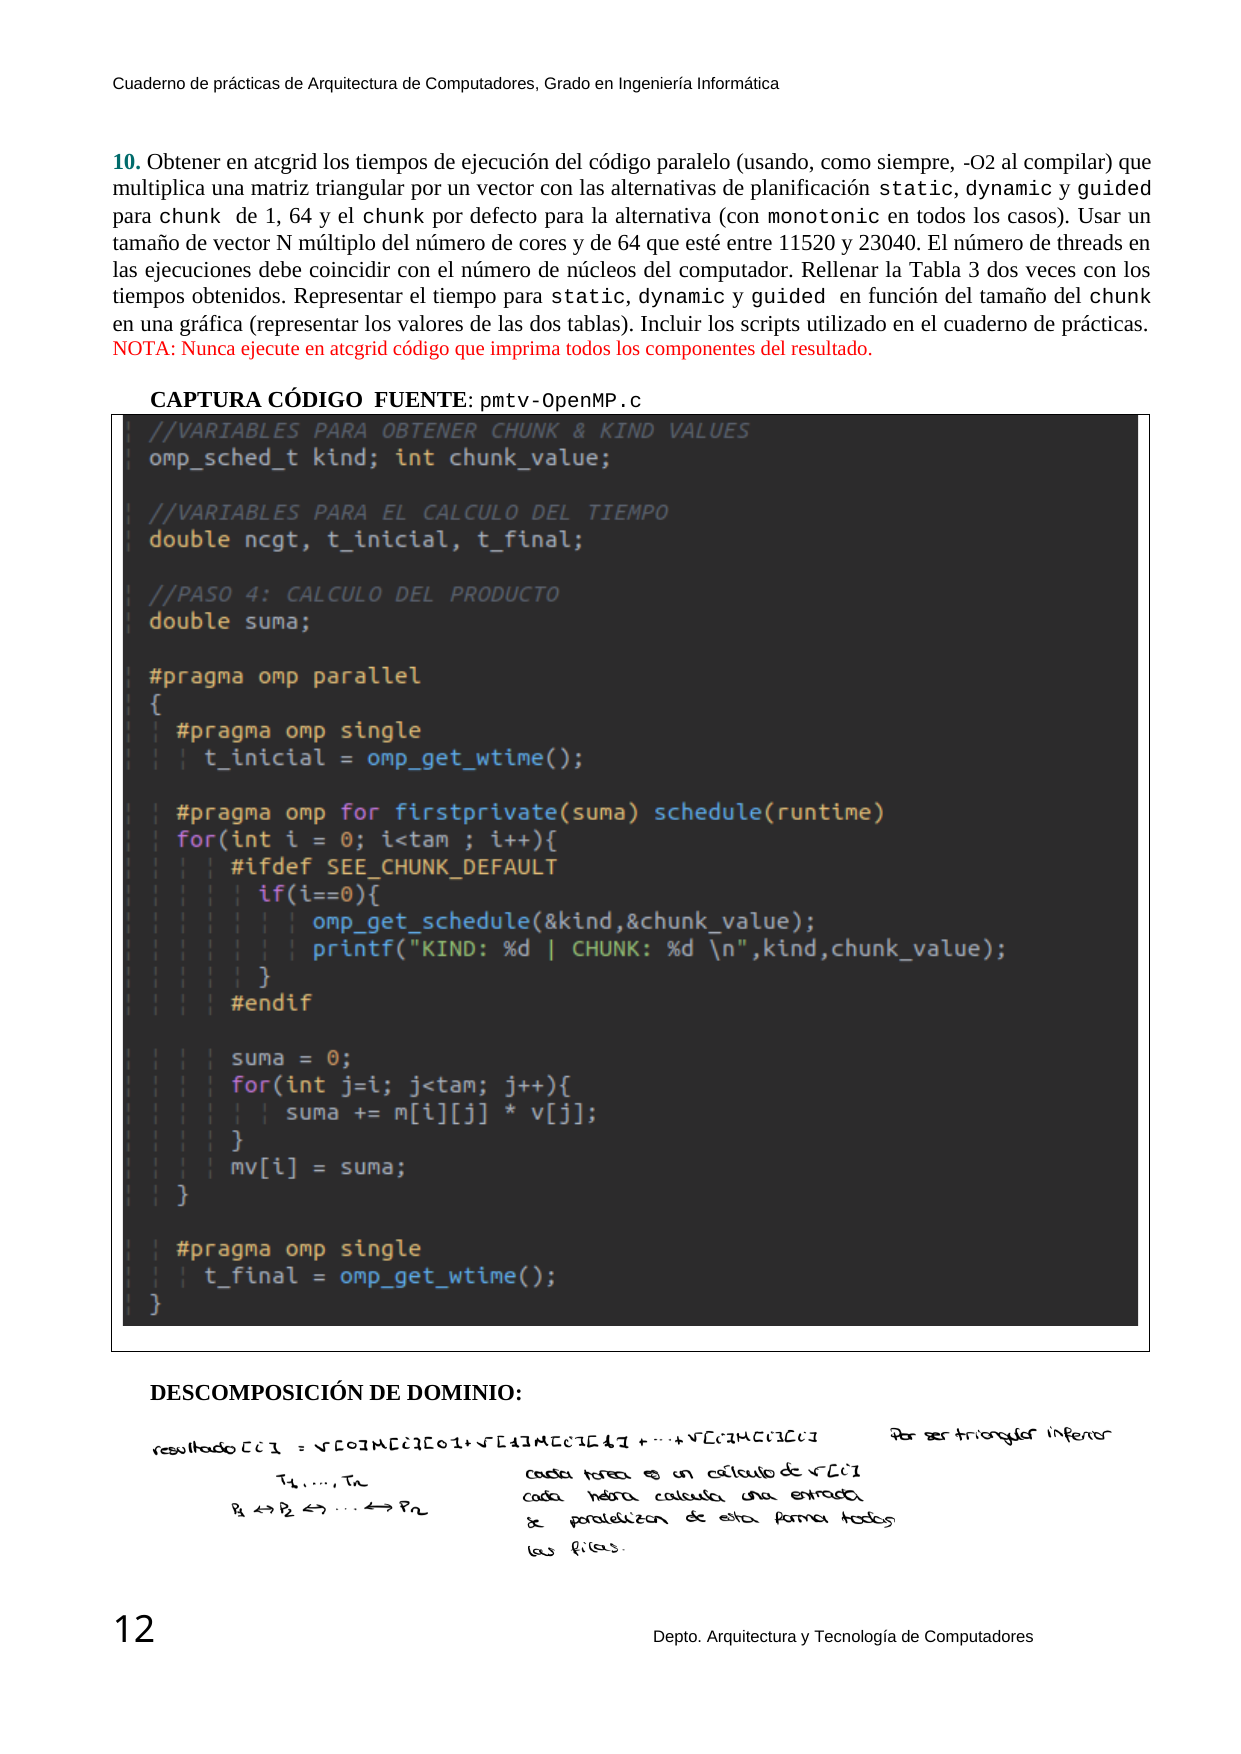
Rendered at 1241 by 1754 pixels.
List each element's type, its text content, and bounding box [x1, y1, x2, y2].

table_header [112, 415, 1149, 1351]
text CAPTURA CÓDIGO FUENTE: pmtv-OpenMP.c [150, 386, 1152, 414]
picture [131, 1405, 1134, 1563]
text DESCOMPOSICIÓN DE DOMINIO: [150, 1378, 1152, 1405]
picture [122, 415, 1139, 1326]
list 10. Obtener en atcgrid los tiempos de ejecución del código paralelo (usando, como siempre, -O2 al compilar) que multiplica una matriz triangular por un vector con las alternativas de planificación static, dynamic y guided para chunk de 1, 64 y el chunk por defecto para la alternativa (con monotonic en todos los casos). Usar un tamaño de vector N múltiplo del número de cores y de 64 que esté entre 11520 y 23040. El número de threads en las ejecuciones debe coincidir con el número de núcleos del computador. Rellenar la Tabla 3 dos veces con los tiempos obtenidos. Representar el tiempo para static, dynamic y guided en función del tamaño del chunk en una gráfica (representar los valores de las dos tablas). Incluir los scripts utilizado en el cuaderno de prácticas. NOTA: Nunca ejecute en atcgrid código que imprima todos los componentes del resultado. [112, 148, 1152, 360]
